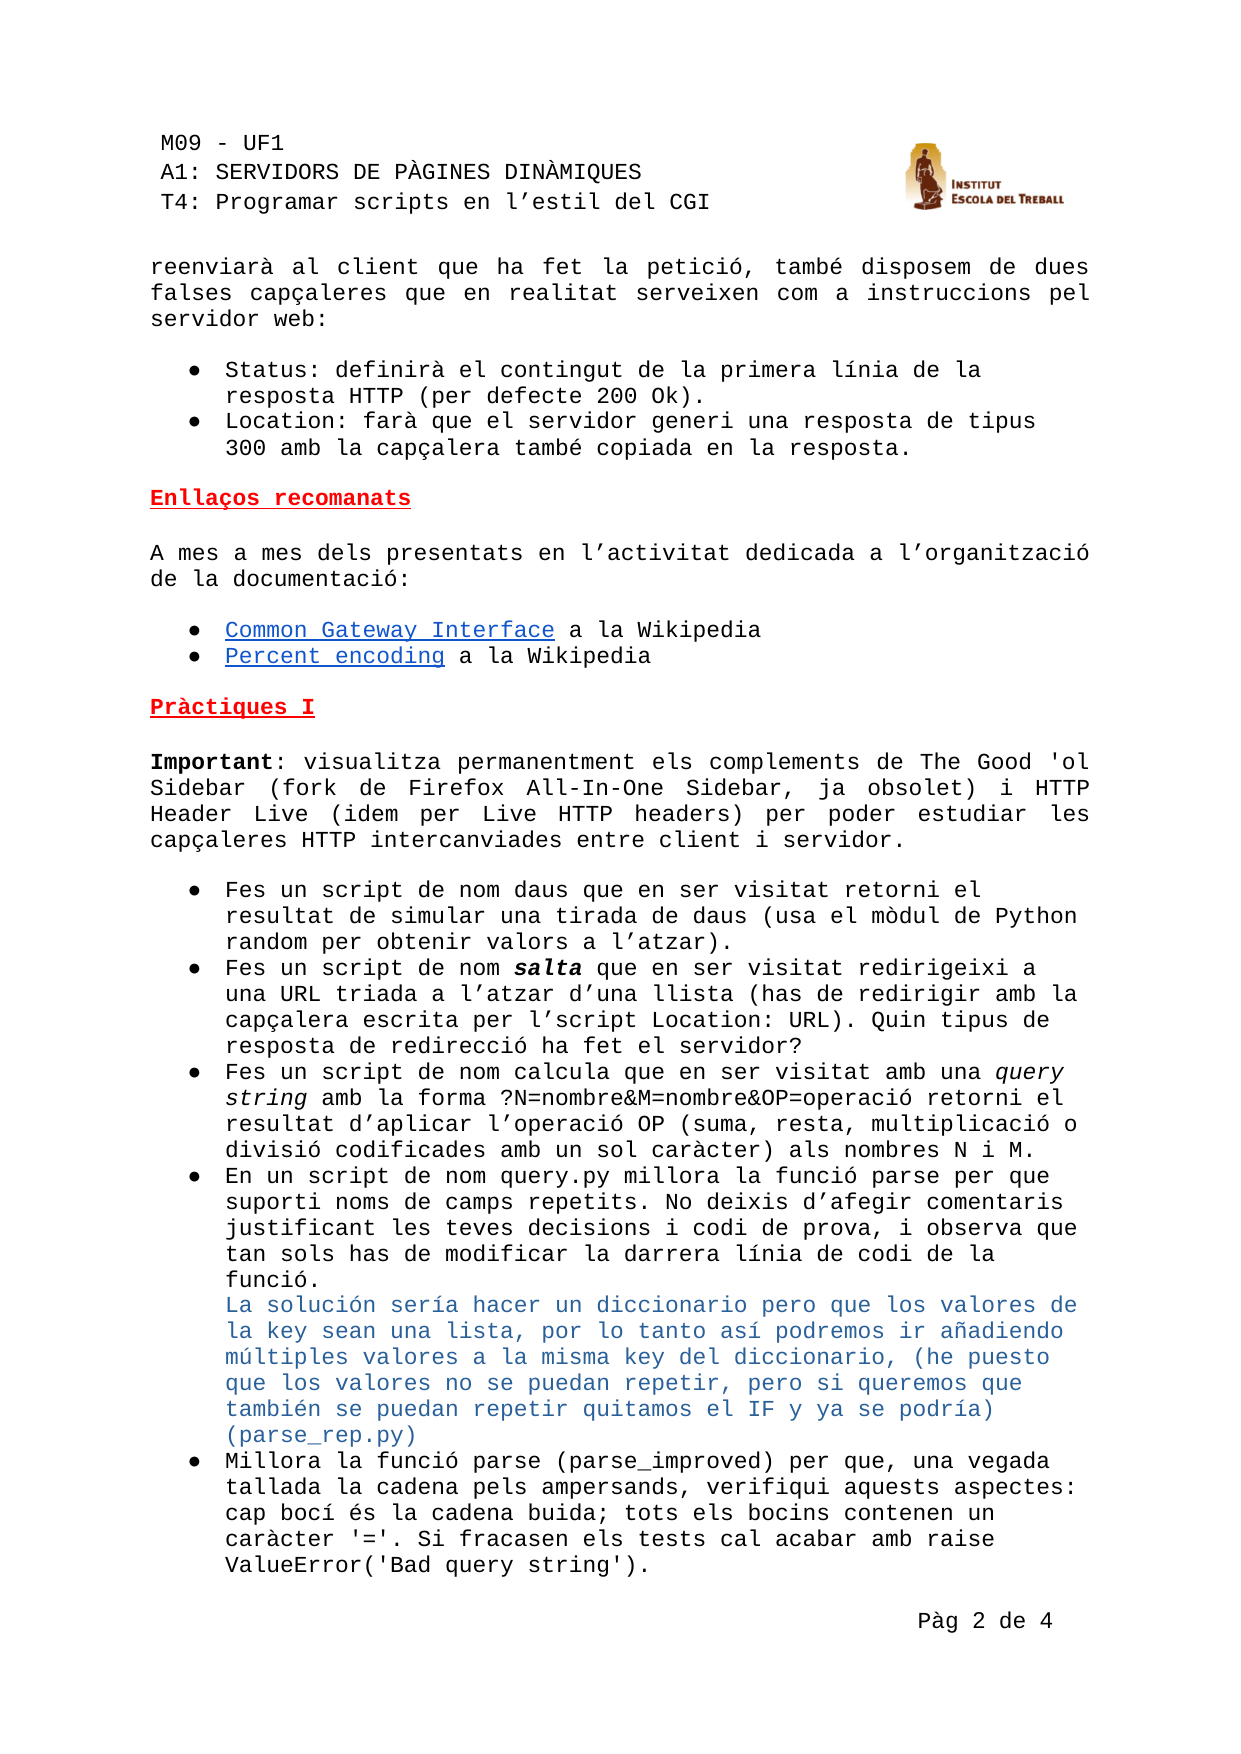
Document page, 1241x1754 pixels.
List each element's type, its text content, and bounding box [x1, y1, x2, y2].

text A mes a mes dels presentats en l’activitat dedicada a l’organització de la documentació: [150, 542, 1090, 593]
list Common Gateway Interface a la Wikipedia [187, 618, 1090, 644]
text reenviarà al client que ha fet la petició, també disposem de dues falses capçaleres que en realitat serveixen com a instruccions pel servidor web: [150, 255, 1090, 333]
text Important: visualitza permanentment els complements de The Good 'ol Sidebar (fork de Firefox All-In-One Sidebar, ja obsolet) i HTTP Header Live (idem per Live HTTP headers) per poder estudiar les capçaleres HTTP intercanviades entre client i servidor. [150, 750, 1090, 854]
list Location: farà que el servidor generi una resposta de tipus 300 amb la capçalera també copiada en la resposta. [187, 410, 1090, 462]
picture [895, 132, 1078, 215]
list La solución sería hacer un diccionario pero que los valores de la key sean una lista, por lo tanto así podremos ir añadiendo múltiples valores a la misma key del diccionario, (he puesto que los valores no se puedan repetir, pero si queremos que también se puedan repetir quitamos el IF y ya se podría) (parse_rep.py) [187, 1294, 1090, 1449]
text Pràctiques I [150, 695, 1090, 721]
text Enllaços recomanats [150, 487, 1090, 513]
list Millora la funció parse (parse_improved) per que, una vegada tallada la cadena pels ampersands, verifiqui aquests aspectes: cap bocí és la cadena buida; tots els bocins contenen un caràcter '='. Si fracasen els tests cal acabar amb raise ValueError('Bad query string'). [187, 1449, 1090, 1579]
list En un script de nom query.py millora la funció parse per que suporti noms de camps repetits. No deixis d’afegir comentaris justificant les teves decisions i codi de prova, i observa que tan sols has de modificar la darrera línia de codi de la funció. [187, 1164, 1090, 1294]
list Status: definirà el contingut de la primera línia de la resposta HTTP (per defecte 200 Ok). [187, 358, 1090, 410]
list Fes un script de nom daus que en ser visitat retorni el resultat de simular una tirada de daus (usa el mòdul de Python random per obtenir valors a l’atzar). [187, 879, 1090, 957]
list Fes un script de nom calcula que en ser visitat amb una query string amb la forma ?N=nombre&M=nombre&OP=operació retorni el resultat d’aplicar l’operació OP (suma, resta, multiplicació o divisió codificades amb un sol caràcter) als nombres N i M. [187, 1060, 1090, 1164]
list Percent encoding a la Wikipedia [187, 644, 1090, 670]
list Fes un script de nom salta que en ser visitat redirigeixi a una URL triada a l’atzar d’una llista (has de redirigir amb la capçalera escrita per l’script Location: URL). Quin tipus de resposta de redirecció ha fet el servidor? [187, 957, 1090, 1060]
